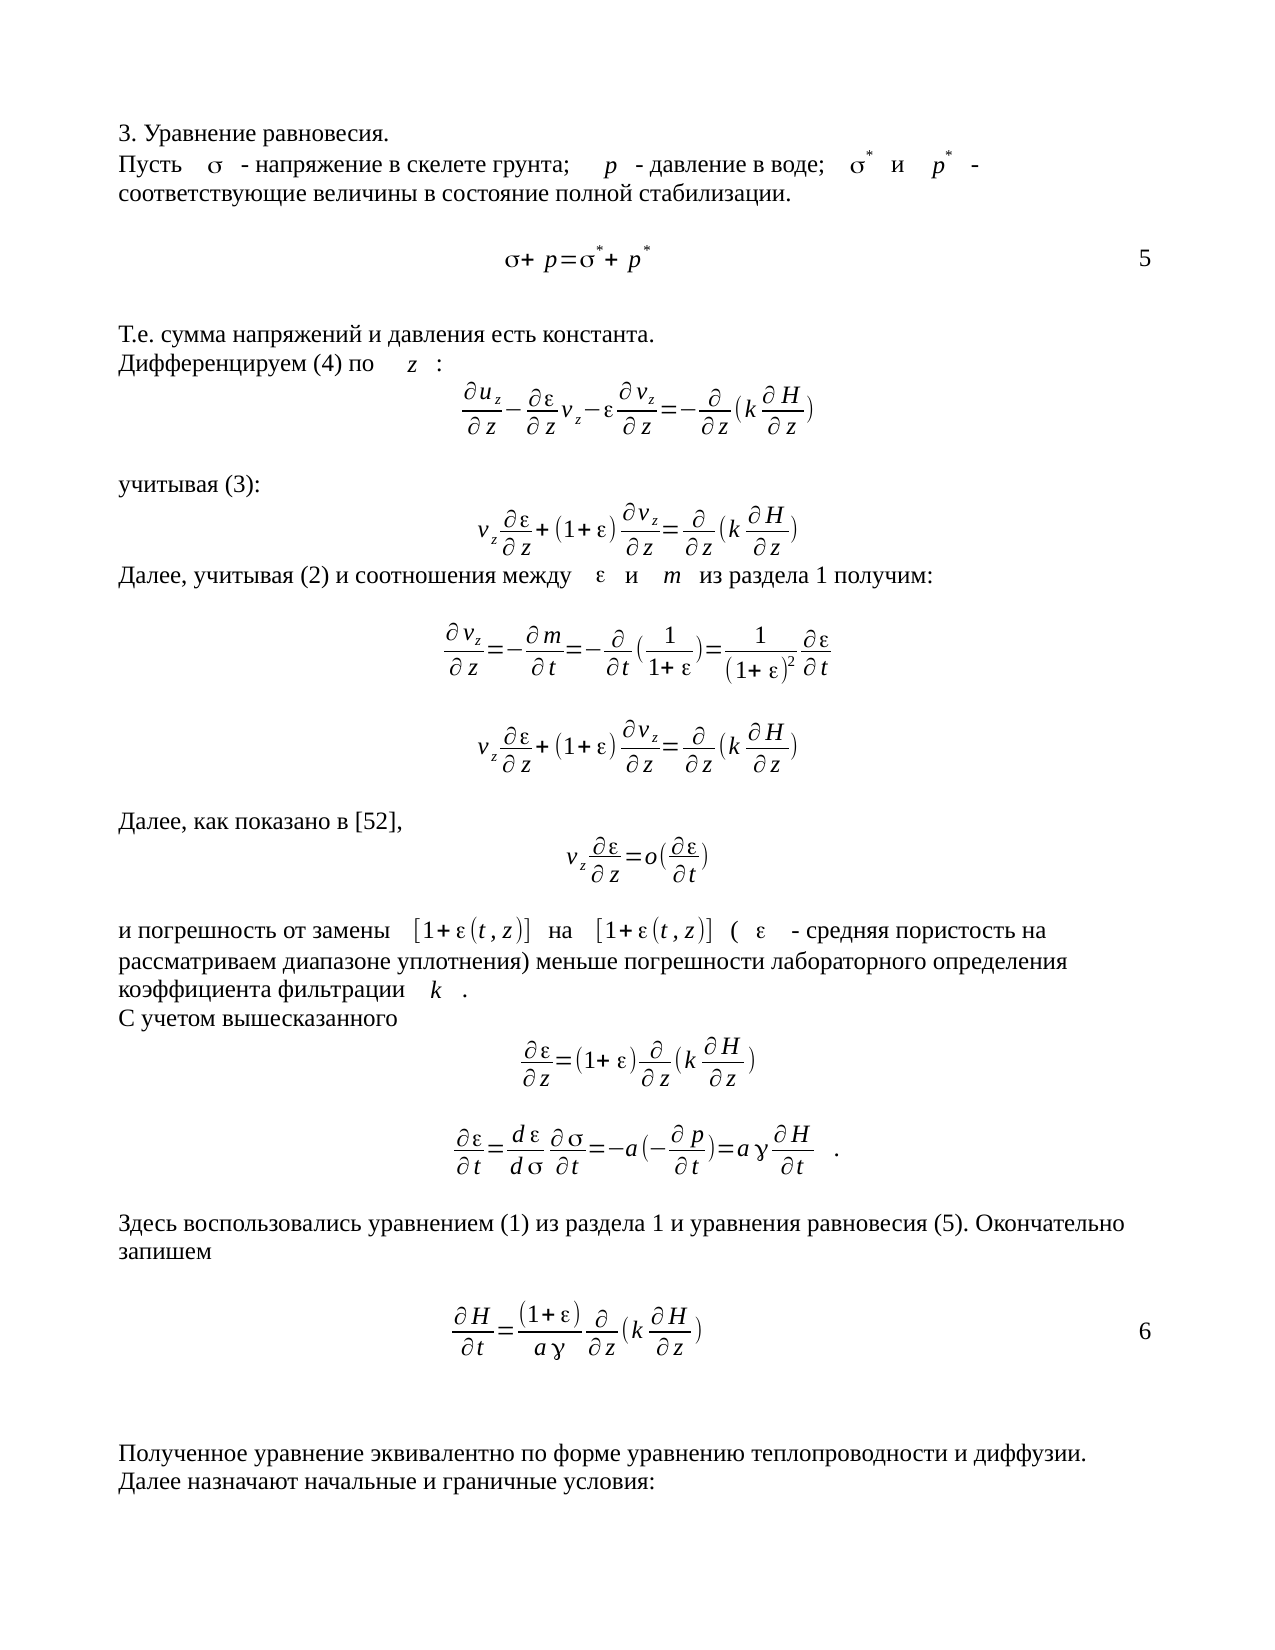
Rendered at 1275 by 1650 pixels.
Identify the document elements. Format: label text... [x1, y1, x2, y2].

text Дифференцируем (4) по : [118, 348, 1157, 377]
text учитывая (3): [118, 469, 1157, 497]
text Т.е. сумма напряжений и давления есть константа. [118, 319, 1157, 348]
text Пусть - напряжение в скелете грунта; - давление в воде; и - соответствующие величины в состояние полной стабилизации. [118, 147, 1157, 207]
table_header 5 [1041, 236, 1157, 291]
text и погрешность от замены на ( - средняя пористость на рассматриваем диапазоне уплотнения) меньше погрешности лабораторного определения коэффициента фильтрации . [118, 915, 1157, 1003]
table_header [118, 1294, 1041, 1380]
text Далее, как показано в [52], [118, 806, 1157, 835]
text Далее назначают начальные и граничные условия: [118, 1466, 1157, 1495]
text . [118, 1120, 1157, 1179]
text Здесь воспользовались уравнением (1) из раздела 1 и уравнения равновесия (5). Окончательно запишем [118, 1208, 1157, 1265]
table_header 6 [1041, 1294, 1157, 1380]
text С учетом вышесказанного [118, 1003, 1157, 1032]
text Далее, учитывая (2) и соотношения между и из раздела 1 получим: [118, 560, 1157, 589]
text 3. Уравнение равновесия. [118, 118, 1157, 147]
text Полученное уравнение эквивалентно по форме уравнению теплопроводности и диффузии. [118, 1438, 1157, 1466]
table_header [118, 236, 1041, 291]
